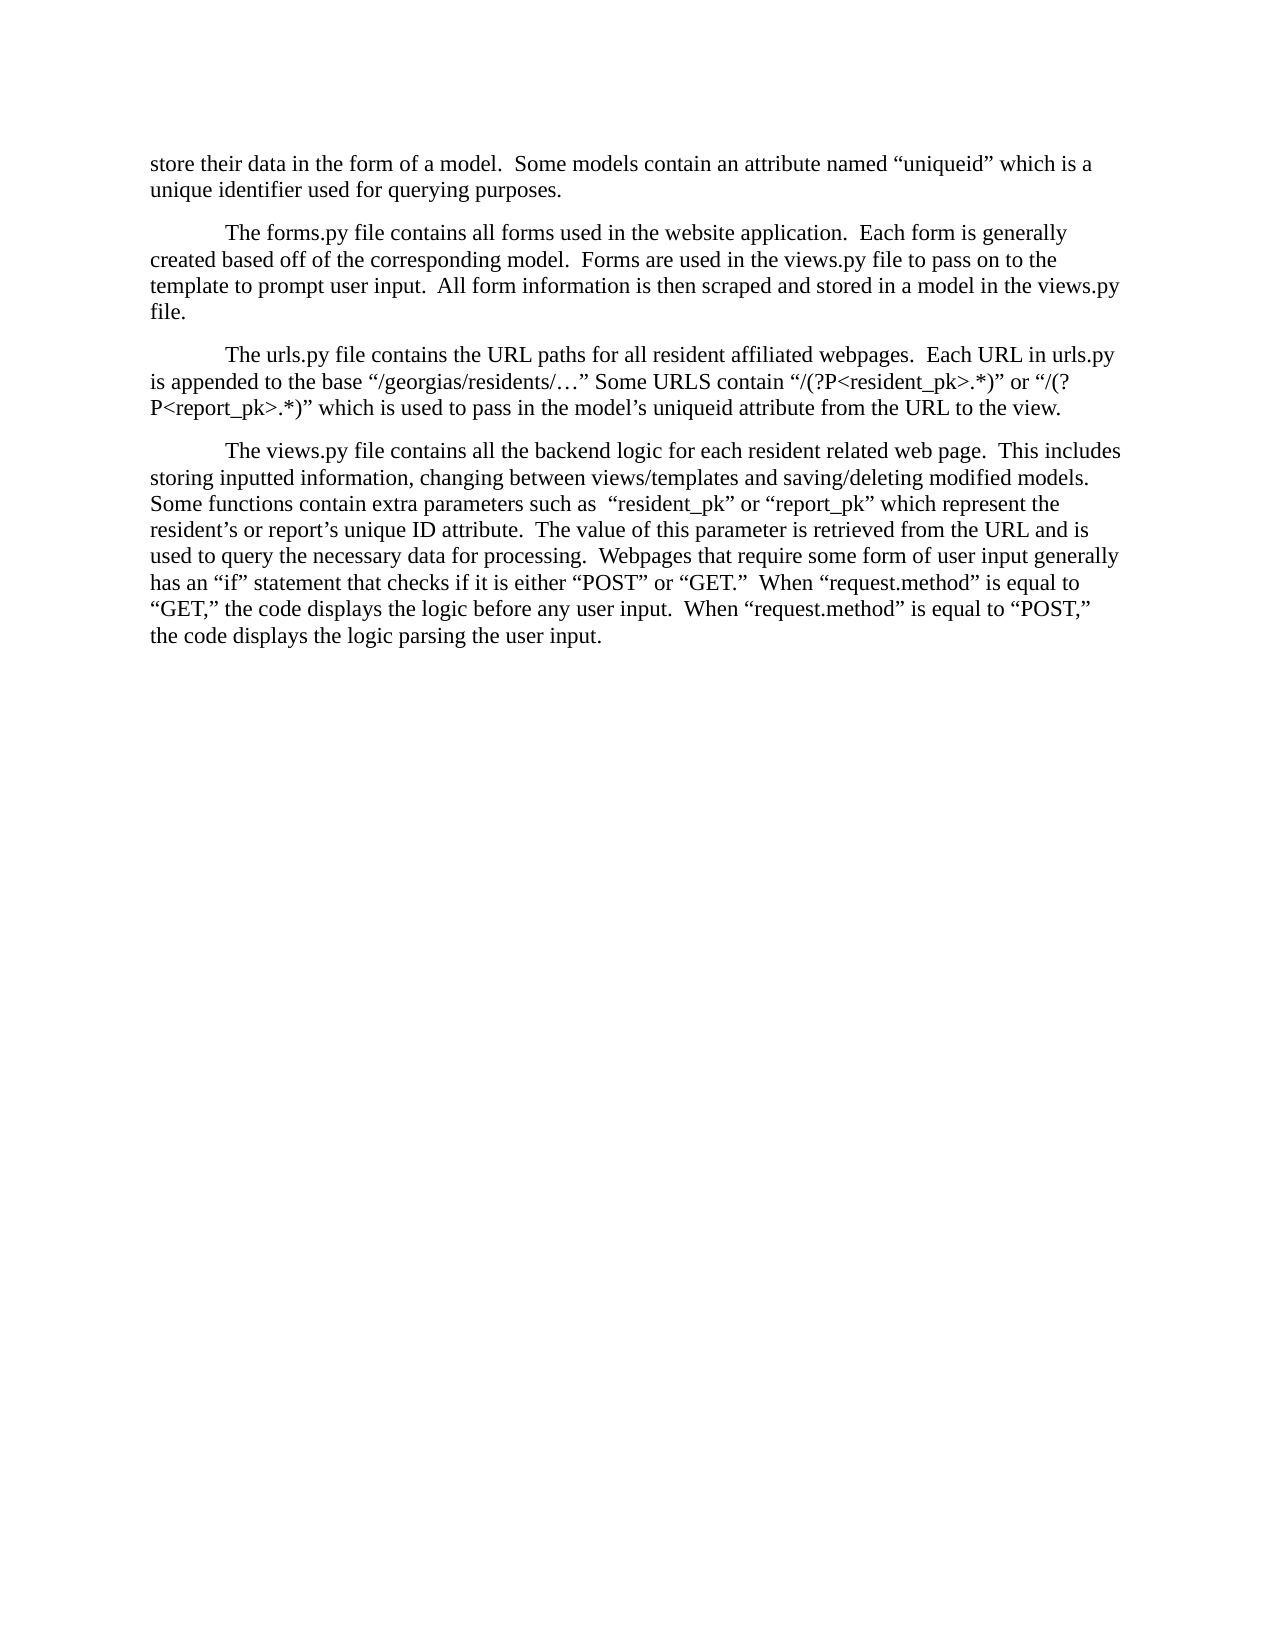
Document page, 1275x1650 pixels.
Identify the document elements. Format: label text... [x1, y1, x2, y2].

text store their data in the form of a model. Some models contain an attribute named “uniqueid” which is a unique identifier used for querying purposes. [150, 150, 1125, 203]
text The urls.py file contains the URL paths for all resident affiliated webpages. Each URL in urls.py is appended to the base “/georgias/residents/…” Some URLS contain “/(?P<resident_pk>.*)” or “/(?P<report_pk>.*)” which is used to pass in the model’s uniqueid attribute from the URL to the view. [150, 341, 1125, 421]
text The forms.py file contains all forms used in the website application. Each form is generally created based off of the corresponding model. Forms are used in the views.py file to pass on to the template to prompt user input. All form information is then scraped and stored in a model in the views.py file. [150, 219, 1125, 325]
text The views.py file contains all the backend logic for each resident related web page. This includes storing inputted information, changing between views/templates and saving/deleting modified models. Some functions contain extra parameters such as “resident_pk” or “report_pk” which represent the resident’s or report’s unique ID attribute. The value of this parameter is retrieved from the URL and is used to query the necessary data for processing. Webpages that require some form of user input generally has an “if” statement that checks if it is either “POST” or “GET.” When “request.method” is equal to “GET,” the code displays the logic before any user input. When “request.method” is equal to “POST,” the code displays the logic parsing the user input. [150, 437, 1125, 648]
